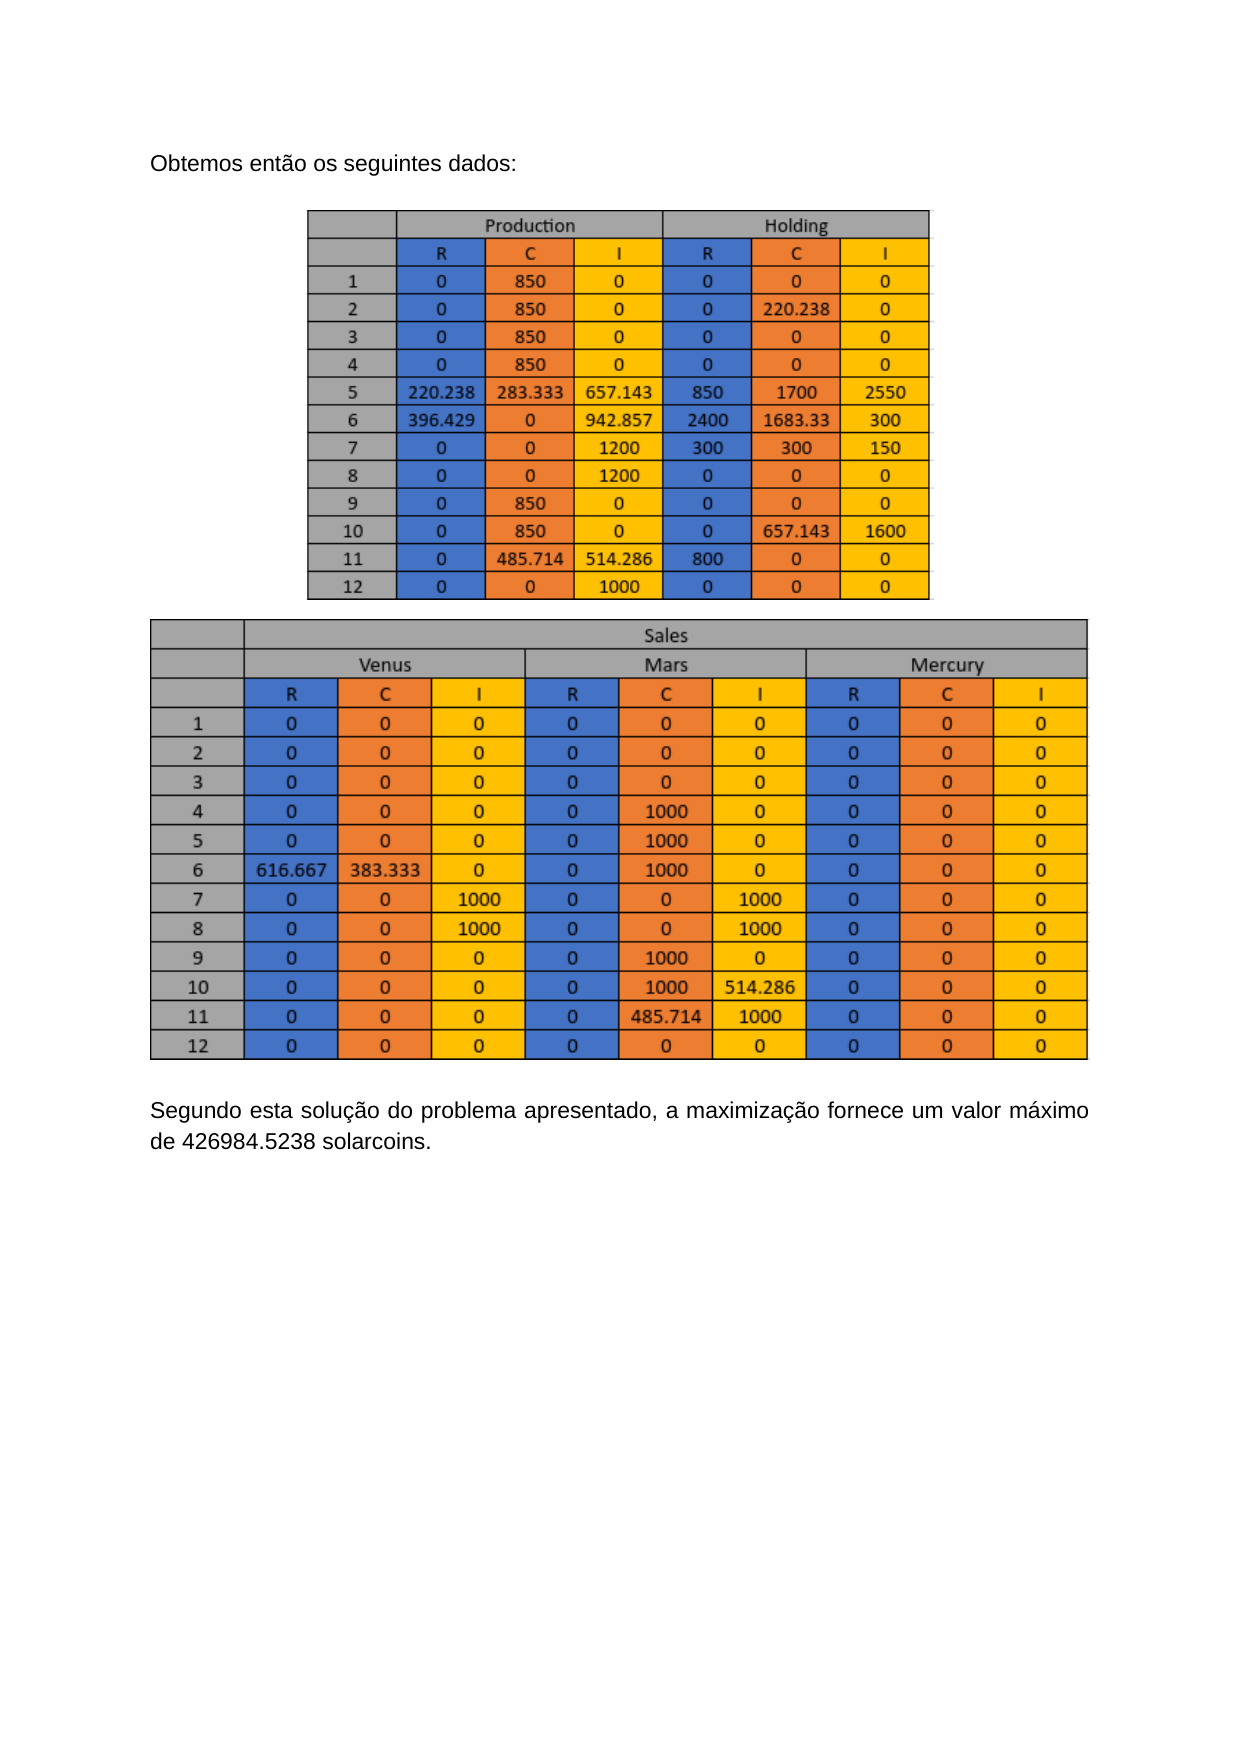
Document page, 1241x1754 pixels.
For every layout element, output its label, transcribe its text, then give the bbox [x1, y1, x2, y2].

picture [150, 619, 1091, 1060]
text Obtemos então os seguintes dados: [150, 150, 1090, 176]
picture [306, 210, 934, 600]
text Segundo esta solução do problema apresentado, a maximização fornece um valor máximo de 426984.5238 solarcoins. [150, 1097, 1090, 1154]
